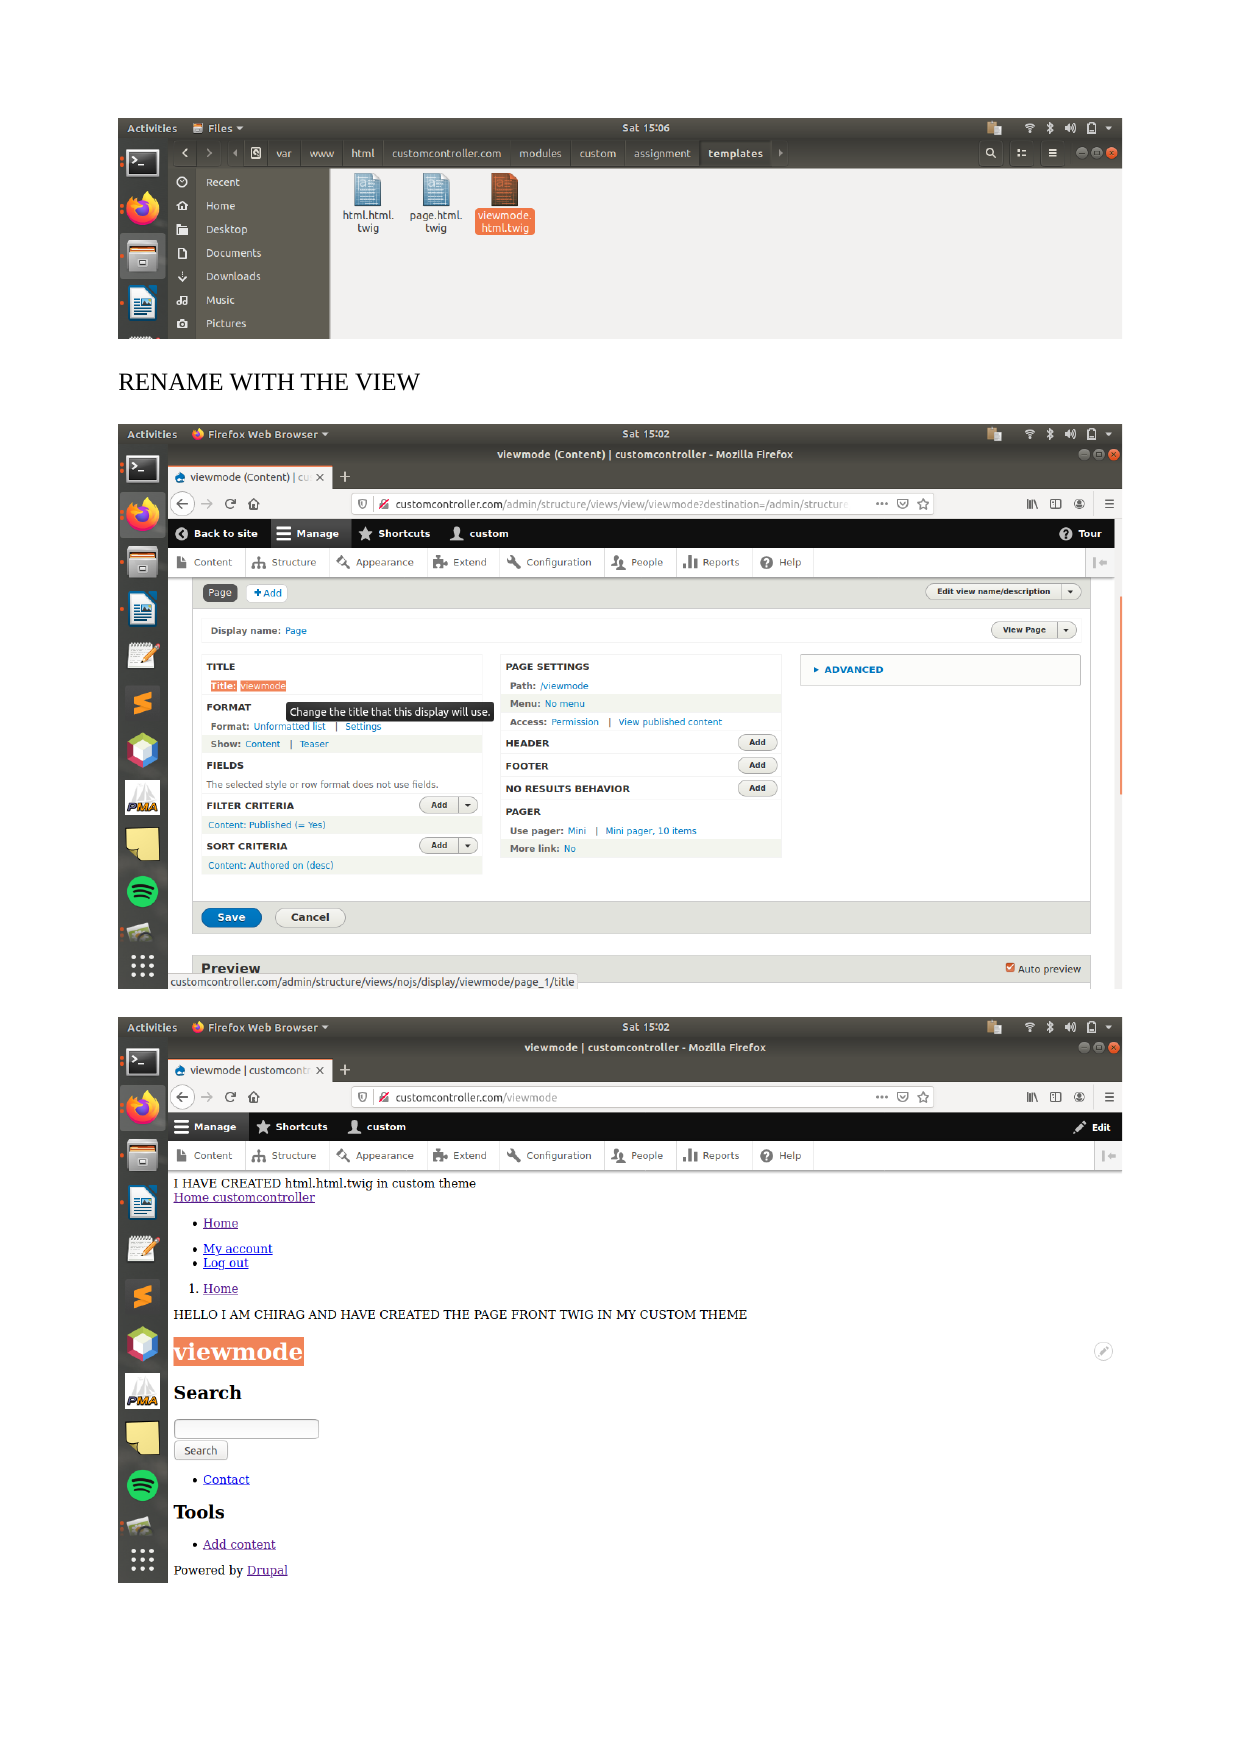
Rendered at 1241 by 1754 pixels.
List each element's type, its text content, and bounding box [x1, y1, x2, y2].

text RENAME WITH THE VIEW [118, 367, 1122, 396]
picture [118, 424, 1123, 989]
picture [118, 1017, 1123, 1583]
picture [118, 118, 1123, 339]
